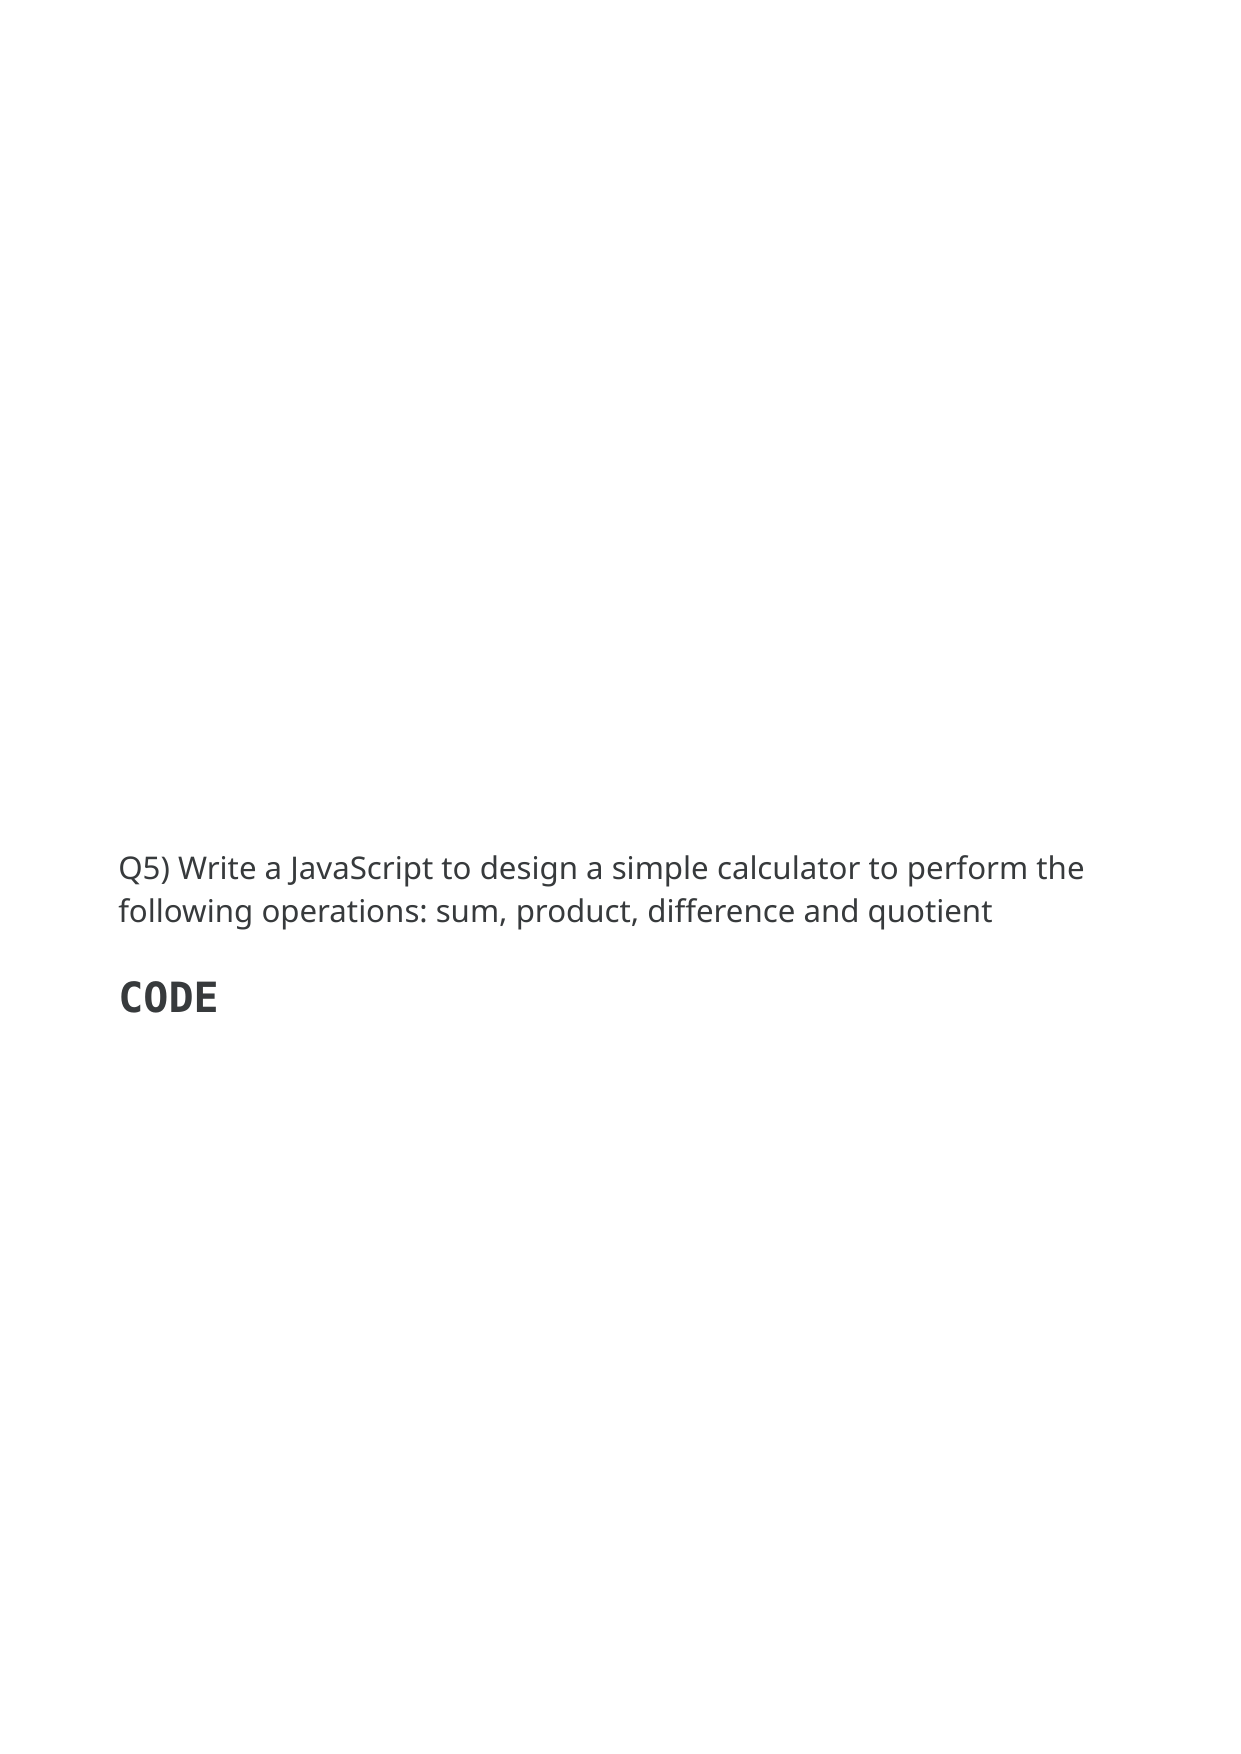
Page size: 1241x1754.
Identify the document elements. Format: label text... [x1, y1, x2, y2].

text CODE [118, 974, 1122, 1023]
text Q5) Write a JavaScript to design a simple calculator to perform the following operations: sum, product, difference and quotient [118, 846, 1122, 931]
